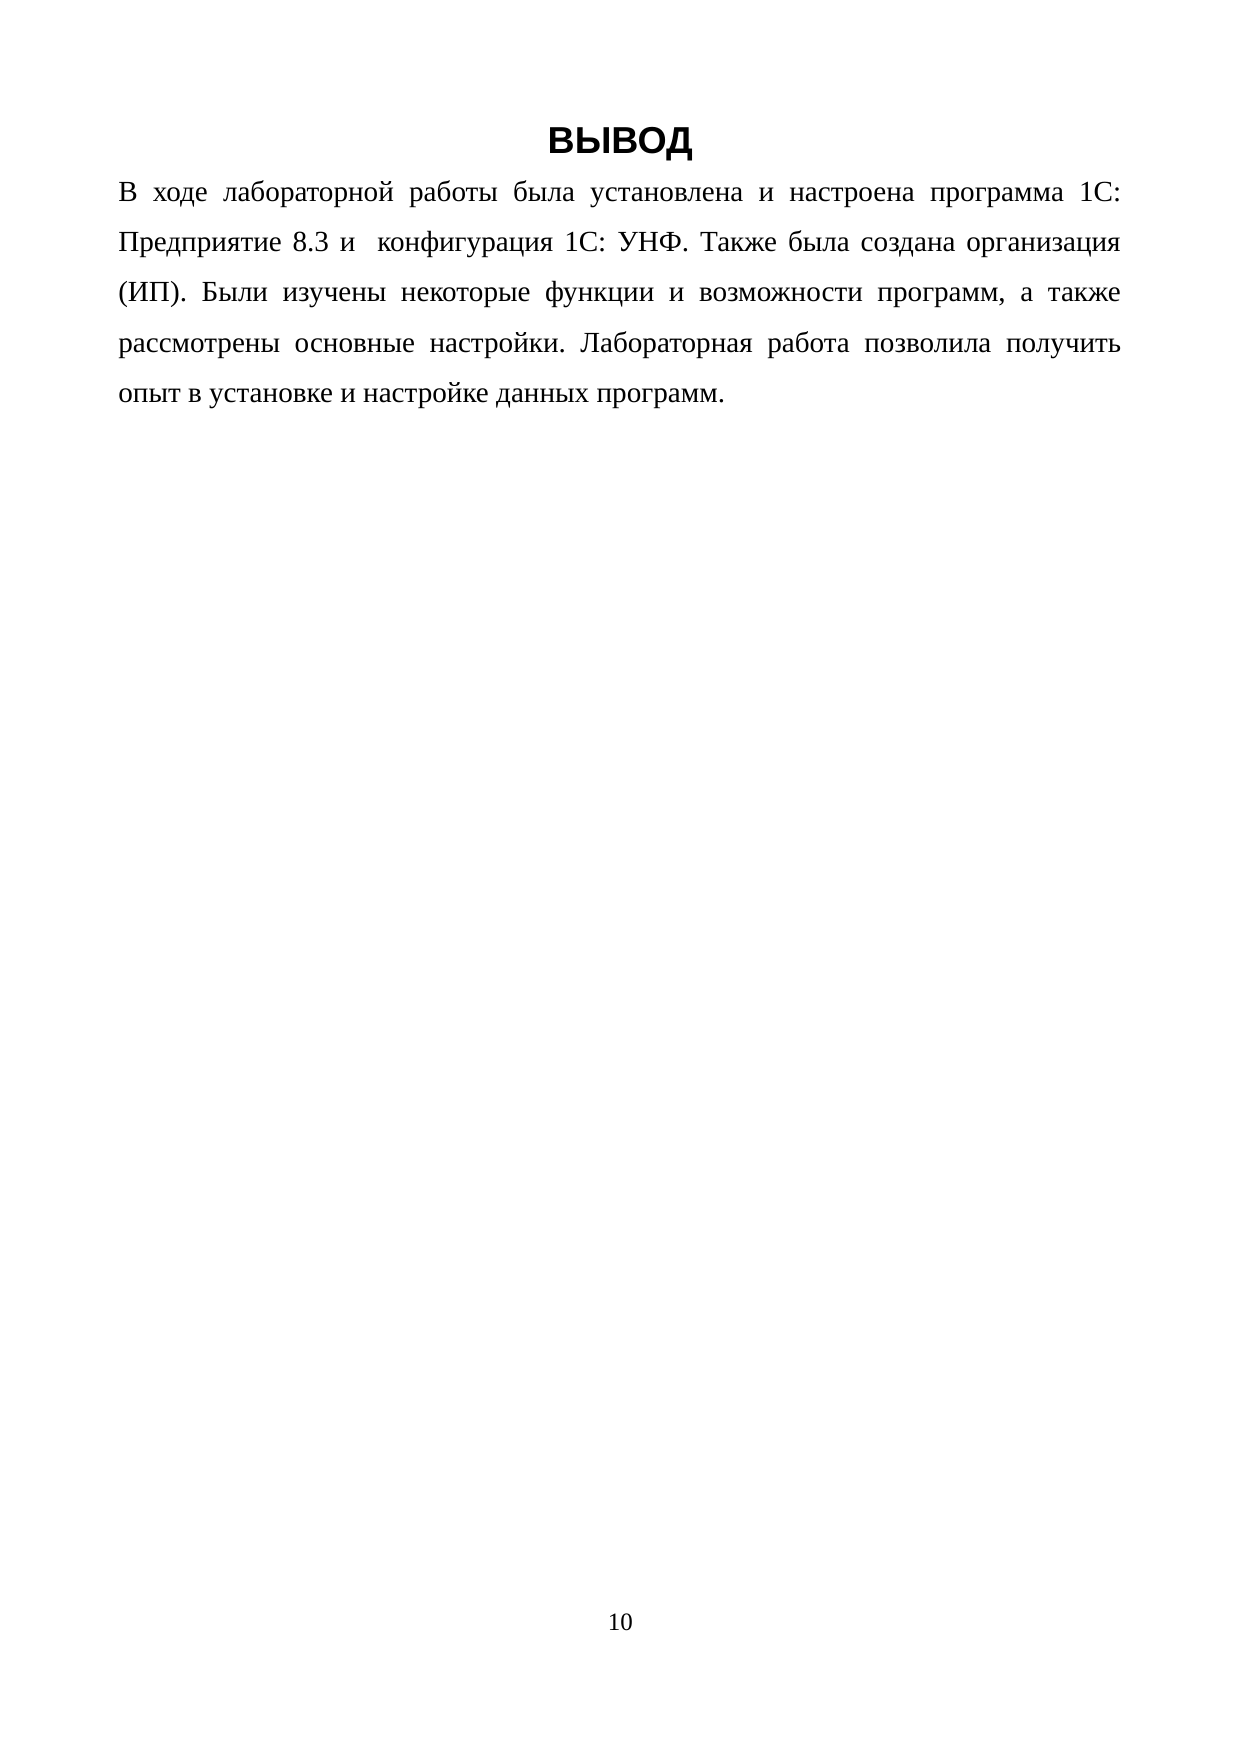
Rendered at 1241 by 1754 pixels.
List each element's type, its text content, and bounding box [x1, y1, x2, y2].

text В ходе лабораторной работы была установлена и настроена программа 1С: Предприятие 8.3 и конфигурация 1С: УНФ. Также была создана организация (ИП). Были изучены некоторые функции и возможности программ, а также рассмотрены основные настройки. Лабораторная работа позволила получить опыт в установке и настройке данных программ. [118, 174, 1122, 408]
subtitle ВЫВОД [118, 118, 1122, 161]
